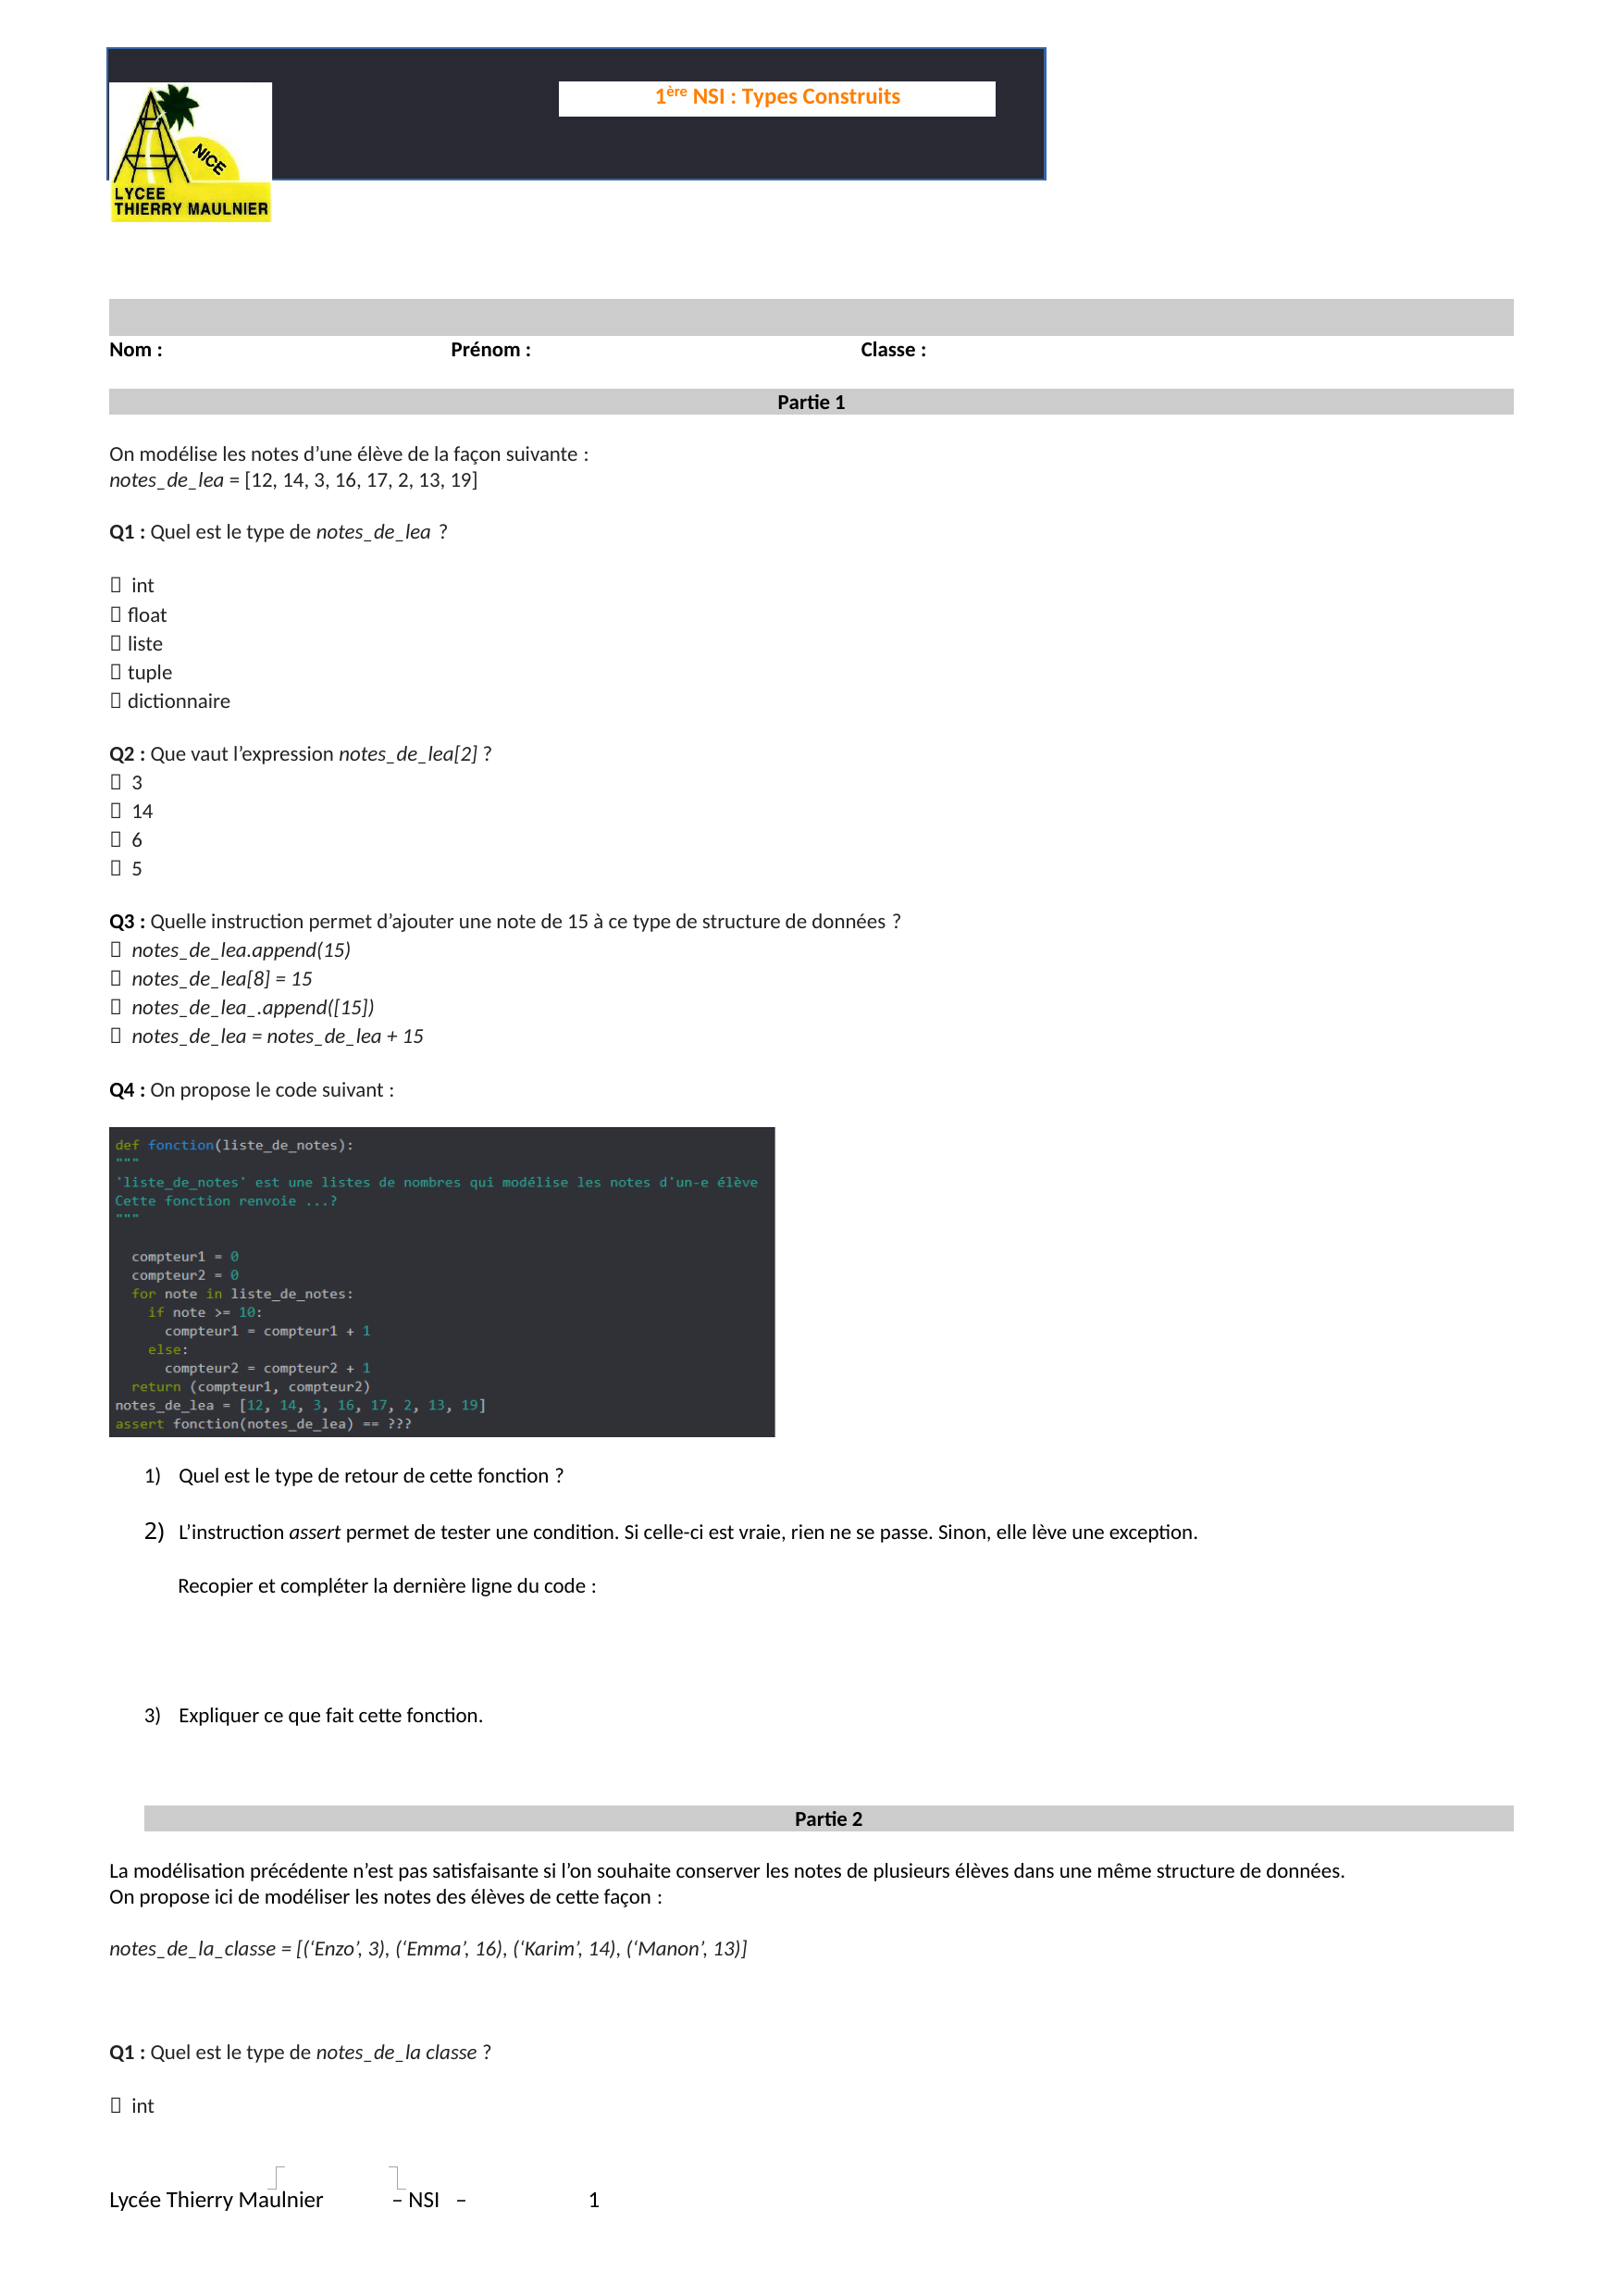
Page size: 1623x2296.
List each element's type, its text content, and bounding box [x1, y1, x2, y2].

text La modélisation précédente n’est pas satisfaisante si l’on souhaite conserver les notes de plusieurs élèves dans une même structure de données. [109, 1857, 1514, 1883]
list Quel est le type de retour de cette fonction ? [144, 1463, 1514, 1489]
text Partie 1 [109, 389, 1514, 415]
text notes_de_la_classe = [(‘Enzo’, 3), (‘Emma’, 16), (‘Karim’, 14), (‘Manon’, 13)] [109, 1935, 1514, 1961]
list L’instruction assert permet de tester une condition. Si celle-ci est vraie, rien ne se passe. Sinon, elle lève une exception. [144, 1515, 1514, 1546]
text Q2 : Que vaut l’expression notes_de_lea[2] ?  3  14  6  5 Q3 : Quelle instruction permet d’ajouter une note de 15 à ce type de structure de données ?  notes_de_lea.append(15)  notes_de_lea[8] = 15 [109, 741, 1514, 992]
text Recopier et compléter la dernière ligne du code : [109, 1572, 1514, 1598]
text On modélise les notes d’une élève de la façon suivante : [109, 441, 1514, 466]
text  dictionnaire [109, 686, 1514, 714]
text Partie 2 [144, 1806, 1514, 1831]
text On propose ici de modéliser les notes des élèves de cette façon : [109, 1883, 1514, 1909]
list Expliquer ce que fait cette fonction. [144, 1702, 1514, 1806]
text Q1 : Quel est le type de notes_de_lea ?  int [109, 518, 1514, 599]
text  notes_de_lea_.append([15])  notes_de_lea = notes_de_lea + 15 Q4 : On propose le code suivant : [109, 992, 1514, 1102]
text Nom : Prénom : Classe : [109, 336, 1514, 363]
text Q1 : Quel est le type de notes_de_la classe ?  int [109, 2039, 1514, 2119]
text notes_de_lea = [12, 14, 3, 16, 17, 2, 13, 19] [109, 466, 1514, 492]
text  float  liste  tuple [109, 599, 1514, 686]
